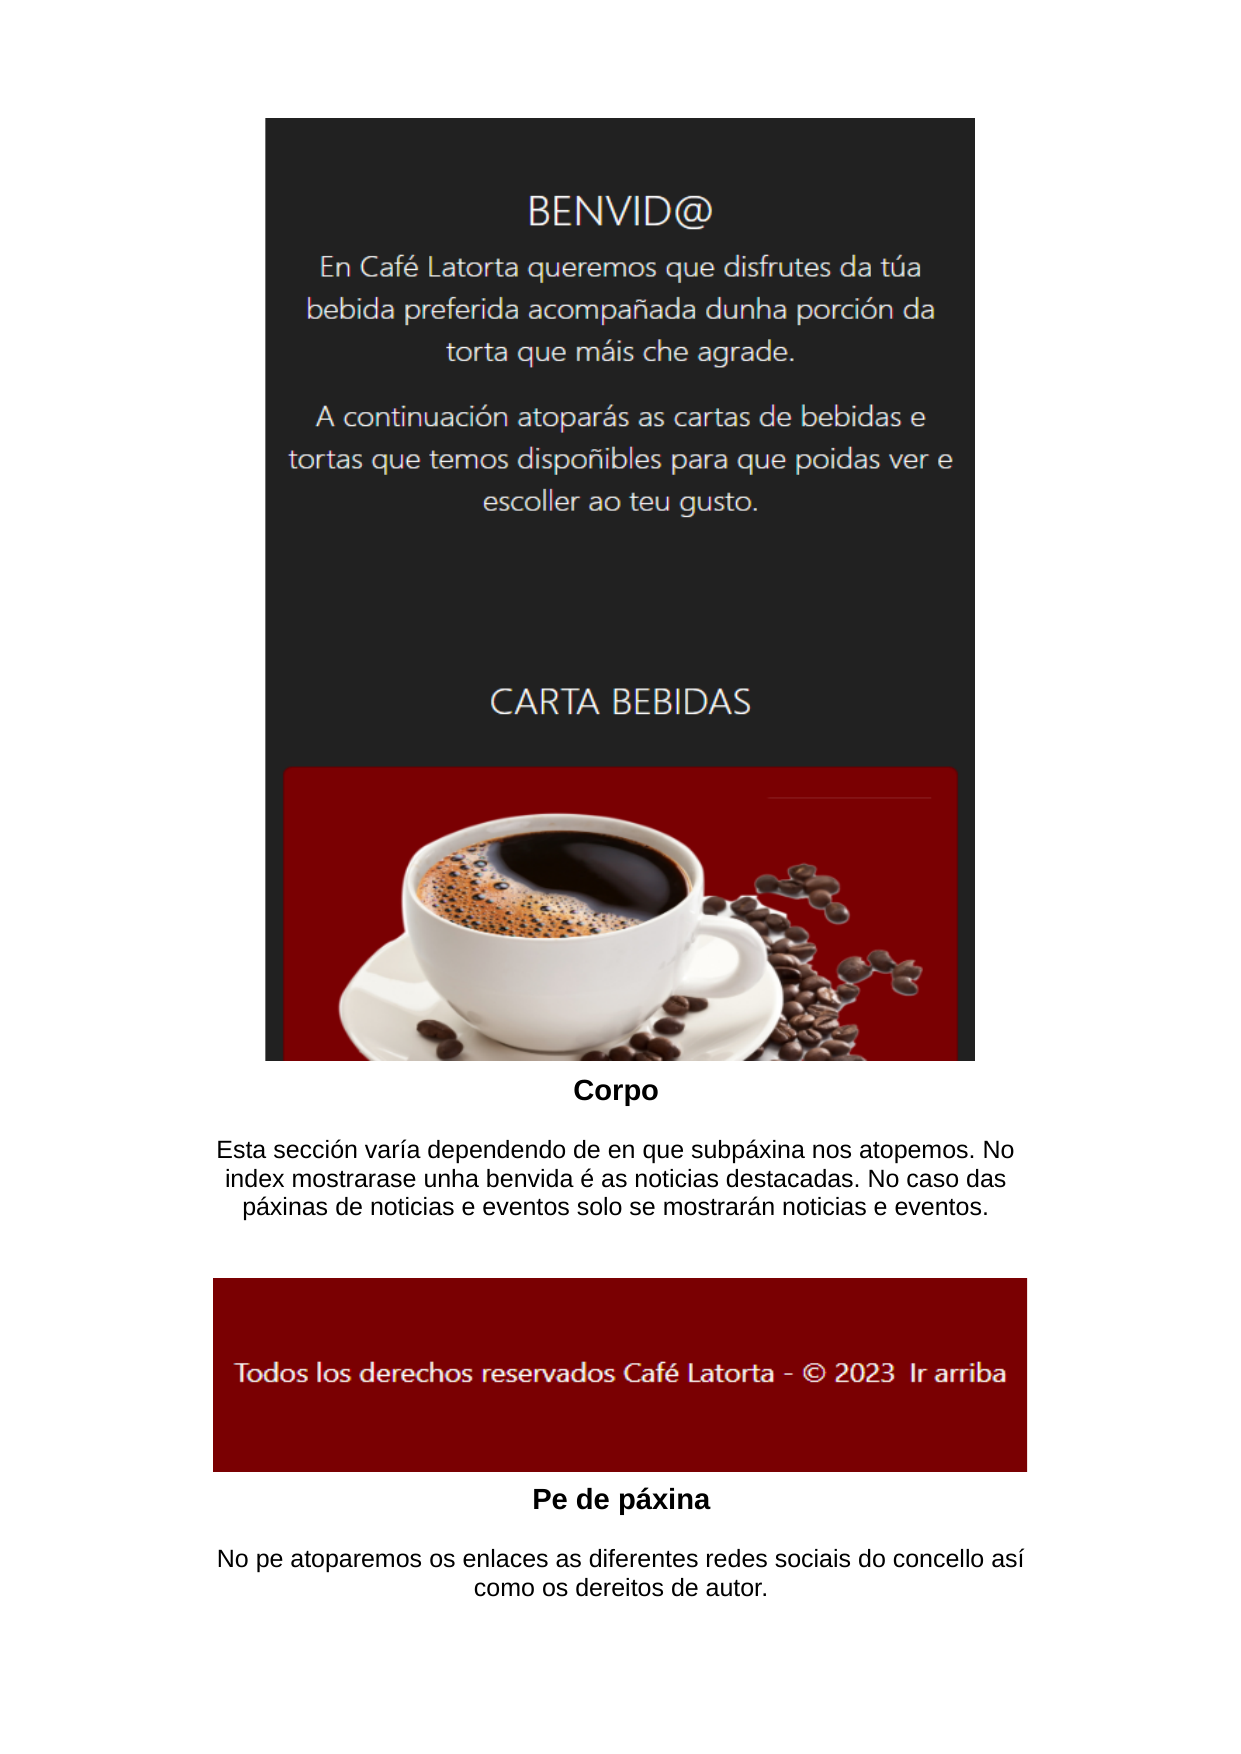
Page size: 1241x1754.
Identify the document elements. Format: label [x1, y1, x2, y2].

picture [213, 1278, 1028, 1472]
picture [265, 118, 975, 1061]
